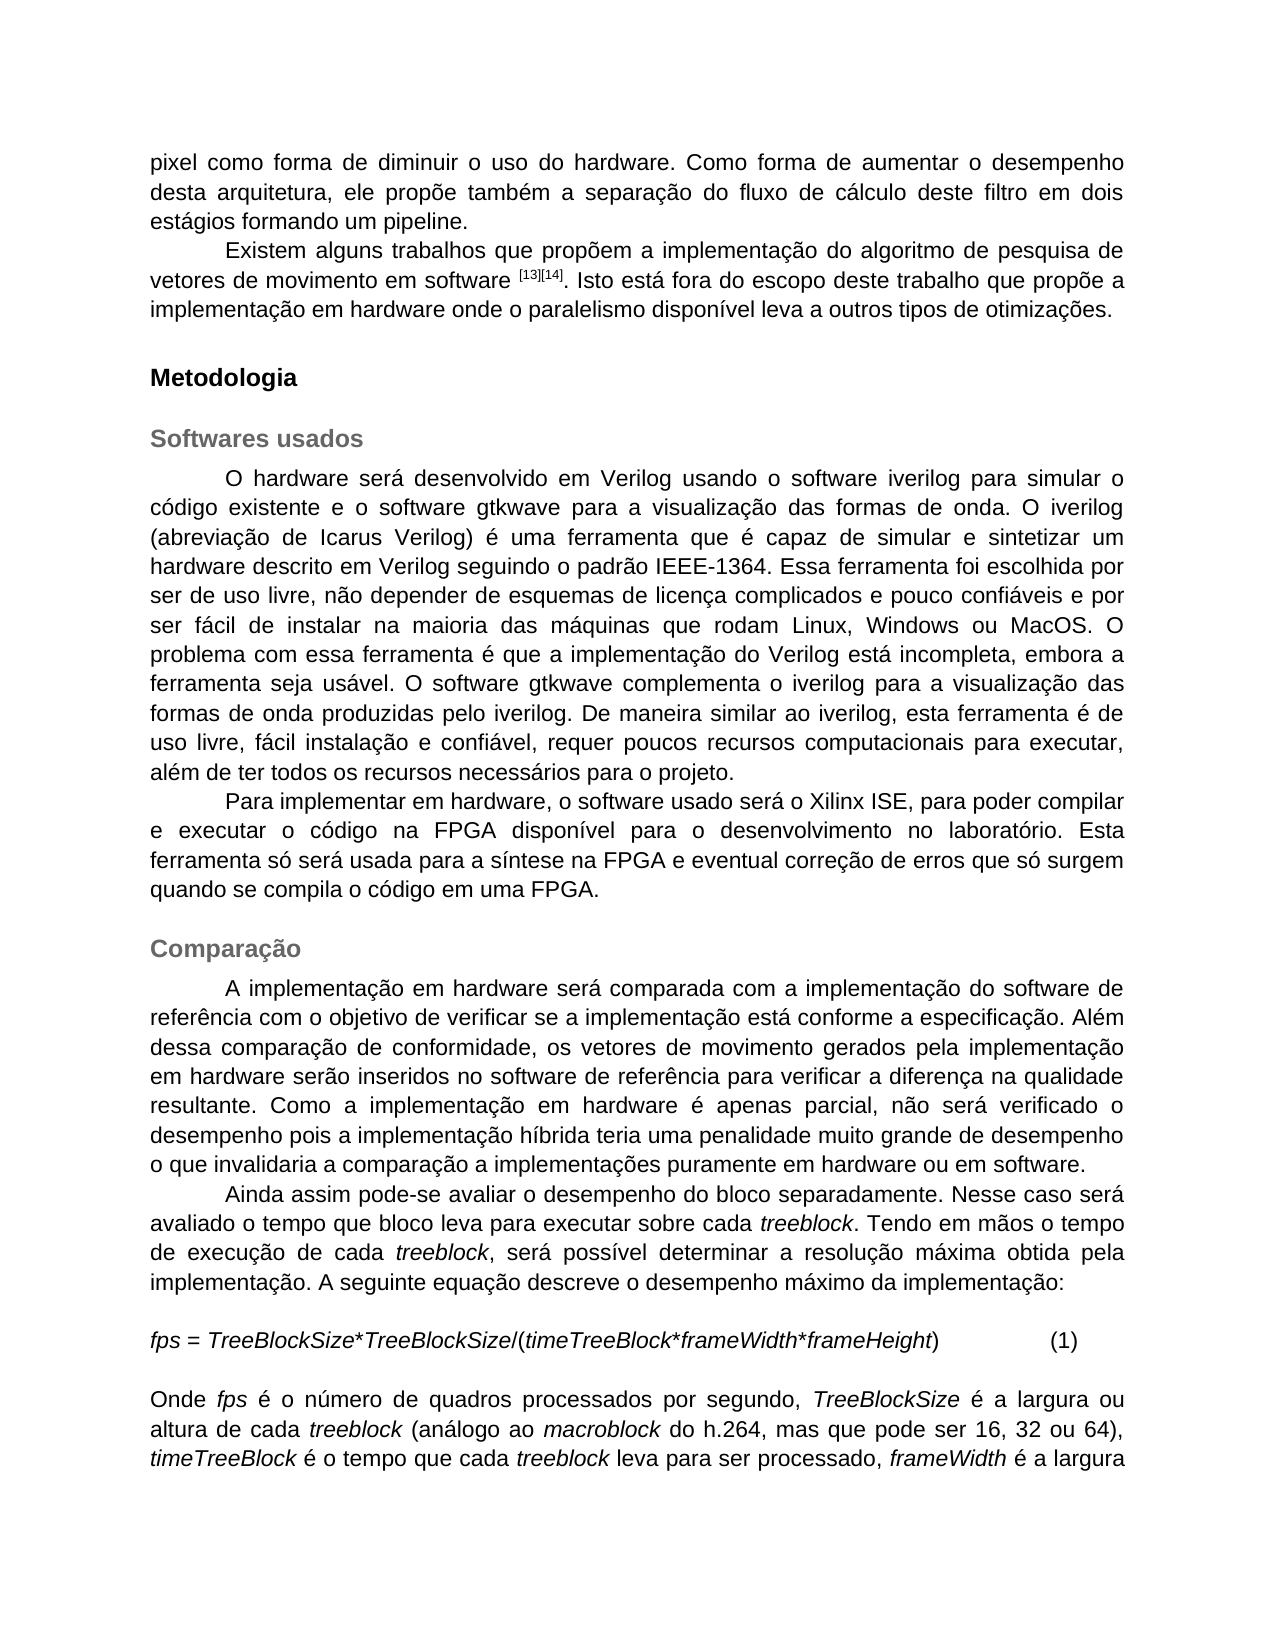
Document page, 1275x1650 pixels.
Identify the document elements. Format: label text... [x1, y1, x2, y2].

text pixel como forma de diminuir o uso do hardware. Como forma de aumentar o desempenho desta arquitetura, ele propõe também a separação do fluxo de cálculo deste filtro em dois estágios formando um pipeline. [150, 150, 1125, 234]
text Onde fps é o número de quadros processados por segundo, TreeBlockSize é a largura ou altura de cada treeblock (análogo ao macroblock do h.264, mas que pode ser 16, 32 ou 64), timeTreeBlock é o tempo que cada treeblock leva para ser processado, frameWidth é a largura [150, 1387, 1125, 1471]
subtitle Softwares usados [150, 425, 1125, 453]
subtitle Comparação [150, 935, 1125, 963]
subtitle Metodologia [150, 364, 1125, 392]
text Ainda assim pode-se avaliar o desempenho do bloco separadamente. Nesse caso será avaliado o tempo que bloco leva para executar sobre cada treeblock. Tendo em mãos o tempo de execução de cada treeblock, será possível determinar a resolução máxima obtida pela implementação. A seguinte equação descreve o desempenho máximo da implementação: [150, 1181, 1125, 1295]
text fps = TreeBlockSize*TreeBlockSize/(timeTreeBlock*frameWidth*frameHeight) (1) [150, 1328, 1125, 1354]
text Existem alguns trabalhos que propõem a implementação do algoritmo de pesquisa de vetores de movimento em software [13][14]. Isto está fora do escopo deste trabalho que propõe a implementação em hardware onde o paralelismo disponível leva a outros tipos de otimizações. [150, 238, 1125, 322]
text A implementação em hardware será comparada com a implementação do software de referência com o objetivo de verificar se a implementação está conforme a especificação. Além dessa comparação de conformidade, os vetores de movimento gerados pela implementação em hardware serão inseridos no software de referência para verificar a diferença na qualidade resultante. Como a implementação em hardware é apenas parcial, não será verificado o desempenho pois a implementação híbrida teria uma penalidade muito grande de desempenho o que invalidaria a comparação a implementações puramente em hardware ou em software. [150, 976, 1125, 1177]
text Para implementar em hardware, o software usado será o Xilinx ISE, para poder compilar e executar o código na FPGA disponível para o desenvolvimento no laboratório. Esta ferramenta só será usada para a síntese na FPGA e eventual correção de erros que só surgem quando se compila o código em uma FPGA. [150, 788, 1125, 902]
text O hardware será desenvolvido em Verilog usando o software iverilog para simular o código existente e o software gtkwave para a visualização das formas de onda. O iverilog (abreviação de Icarus Verilog) é uma ferramenta que é capaz de simular e sintetizar um hardware descrito em Verilog seguindo o padrão IEEE-1364. Essa ferramenta foi escolhida por ser de uso livre, não depender de esquemas de licença complicados e pouco confiáveis e por ser fácil de instalar na maioria das máquinas que rodam Linux, Windows ou MacOS. O problema com essa ferramenta é que a implementação do Verilog está incompleta, embora a ferramenta seja usável. O software gtkwave complementa o iverilog para a visualização das formas de onda produzidas pelo iverilog. De maneira similar ao iverilog, esta ferramenta é de uso livre, fácil instalação e confiável, requer poucos recursos computacionais para executar, além de ter todos os recursos necessários para o projeto. [150, 465, 1125, 785]
